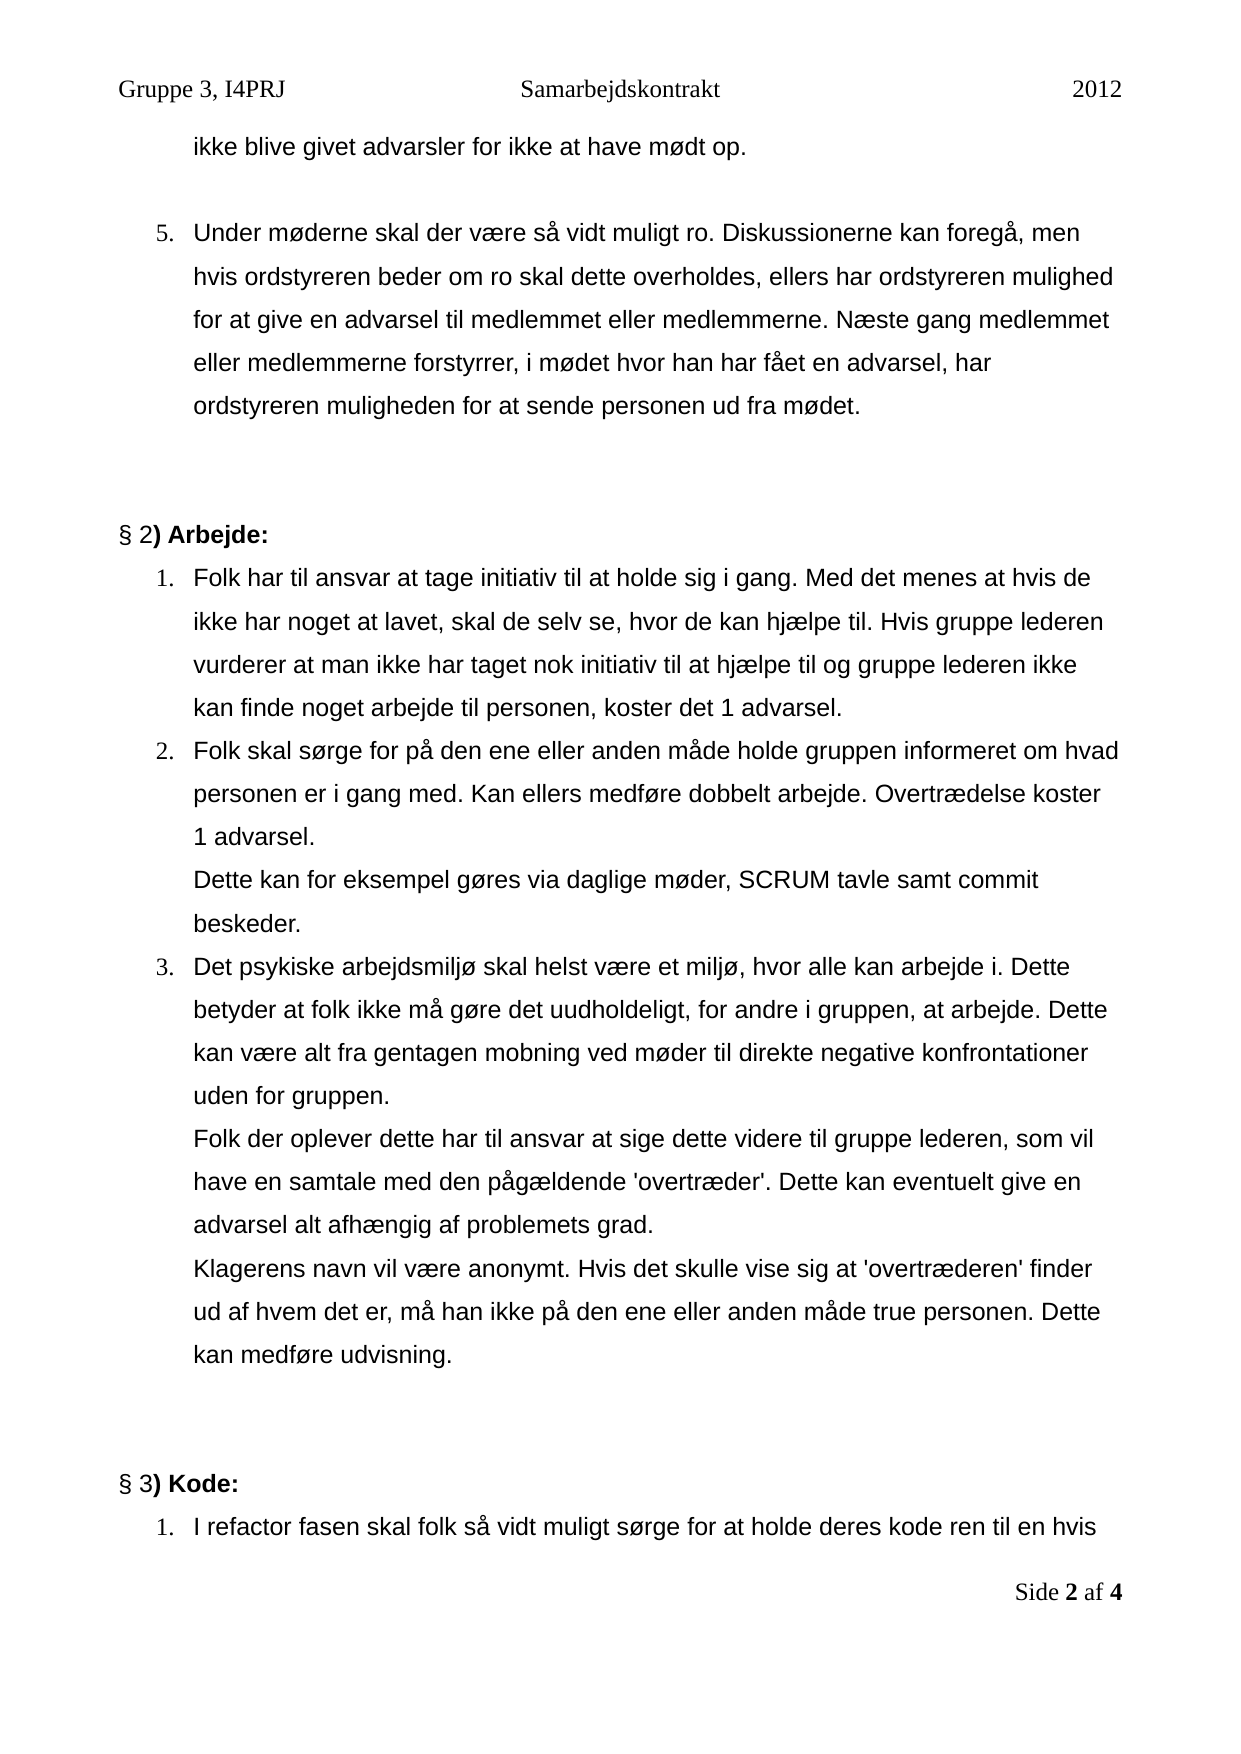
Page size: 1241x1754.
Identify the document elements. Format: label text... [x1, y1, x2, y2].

list ikke blive givet advarsler for ikke at have mødt op. [156, 132, 1122, 161]
list § 2) Arbejde: [118, 520, 1122, 549]
list Under møderne skal der være så vidt muligt ro. Diskussionerne kan foregå, men hvis ordstyreren beder om ro skal dette overholdes, ellers har ordstyreren mulighed for at give en advarsel til medlemmet eller medlemmerne. Næste gang medlemmet eller medlemmerne forstyrrer, i mødet hvor han har fået en advarsel, har ordstyreren muligheden for at sende personen ud fra mødet. [156, 218, 1122, 463]
list Folk har til ansvar at tage initiativ til at holde sig i gang. Med det menes at hvis de ikke har noget at lavet, skal de selv se, hvor de kan hjælpe til. Hvis gruppe lederen vurderer at man ikke har taget nok initiativ til at hjælpe til og gruppe lederen ikke kan finde noget arbejde til personen, koster det 1 advarsel. [156, 563, 1122, 722]
list Det psykiske arbejdsmiljø skal helst være et miljø, hvor alle kan arbejde i. Dette betyder at folk ikke må gøre det uudholdeligt, for andre i gruppen, at arbejde. Dette kan være alt fra gentagen mobning ved møder til direkte negative konfrontationer uden for gruppen. Folk der oplever dette har til ansvar at sige dette videre til gruppe lederen, som vil have en samtale med den pågældende 'overtræder'. Dette kan eventuelt give en advarsel alt afhængig af problemets grad. Klagerens navn vil være anonymt. Hvis det skulle vise sig at 'overtræderen' finder ud af hvem det er, må han ikke på den ene eller anden måde true personen. Dette kan medføre udvisning. [156, 952, 1122, 1369]
list § 3) Kode: [118, 1469, 1122, 1498]
list Folk skal sørge for på den ene eller anden måde holde gruppen informeret om hvad personen er i gang med. Kan ellers medføre dobbelt arbejde. Overtrædelse koster 1 advarsel. Dette kan for eksempel gøres via daglige møder, SCRUM tavle samt commit beskeder. [156, 736, 1122, 937]
list I refactor fasen skal folk så vidt muligt sørge for at holde deres kode ren til en hvis [156, 1512, 1122, 1541]
